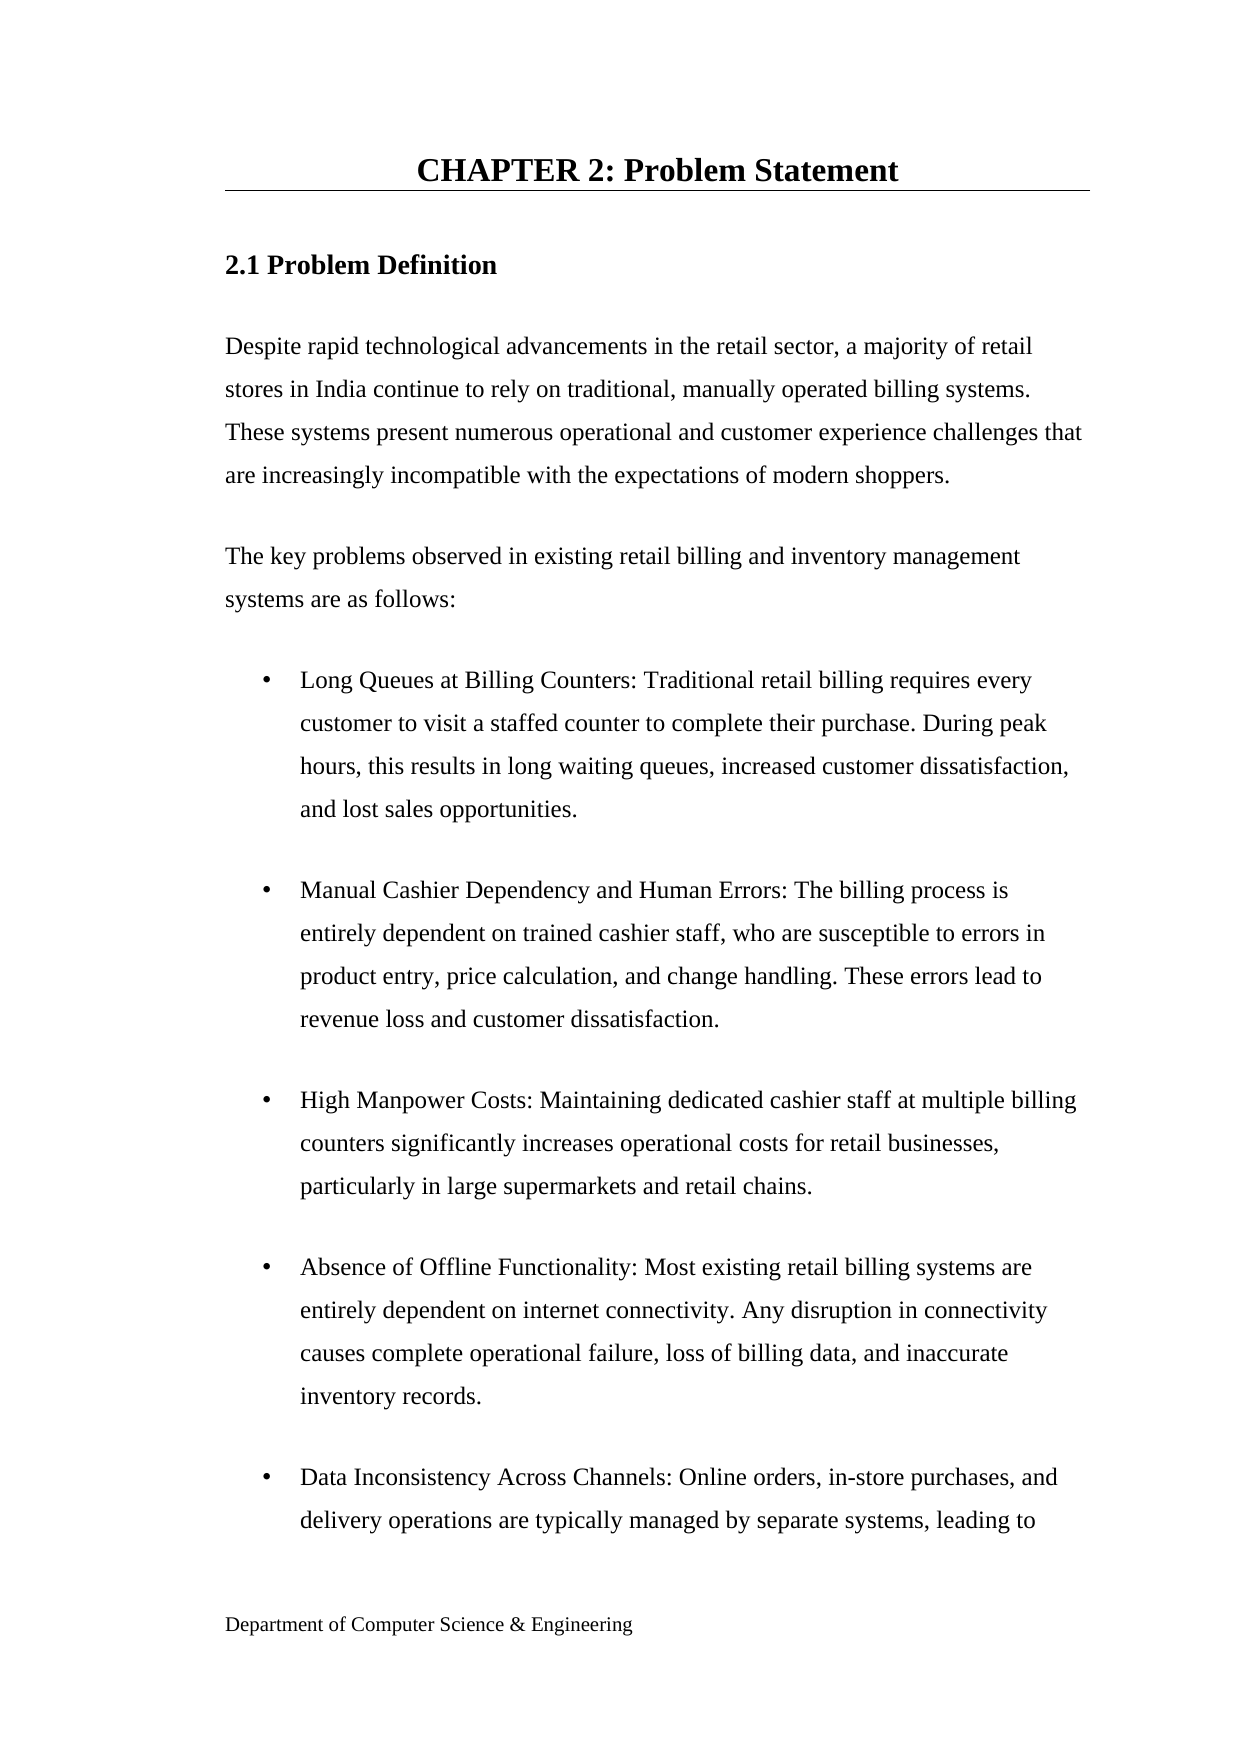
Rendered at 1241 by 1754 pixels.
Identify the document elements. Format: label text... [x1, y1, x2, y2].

list Long Queues at Billing Counters: Traditional retail billing requires every customer to visit a staffed counter to complete their purchase. During peak hours, this results in long waiting queues, increased customer dissatisfaction, and lost sales opportunities. [262, 665, 1090, 823]
text The key problems observed in existing retail billing and inventory management systems are as follows: [225, 541, 1090, 613]
list Data Inconsistency Across Channels: Online orders, in-store purchases, and delivery operations are typically managed by separate systems, leading to [262, 1462, 1090, 1533]
list Absence of Offline Functionality: Most existing retail billing systems are entirely dependent on internet connectivity. Any disruption in connectivity causes complete operational failure, loss of billing data, and inaccurate inventory records. [262, 1252, 1090, 1410]
list Manual Cashier Dependency and Human Errors: The billing process is entirely dependent on trained cashier staff, who are susceptible to errors in product entry, price calculation, and change handling. These errors lead to revenue loss and customer dissatisfaction. [262, 875, 1090, 1033]
text 2.1 Problem Definition [225, 248, 1090, 281]
list High Manpower Costs: Maintaining dedicated cashier staff at multiple billing counters significantly increases operational costs for retail businesses, particularly in large supermarkets and retail chains. [262, 1085, 1090, 1200]
text Despite rapid technological advancements in the retail sector, a majority of retail stores in India continue to rely on traditional, manually operated billing systems. These systems present numerous operational and customer experience challenges that are increasingly incompatible with the expectations of modern shoppers. [225, 331, 1090, 489]
subtitle CHAPTER 2: Problem Statement [225, 150, 1090, 190]
